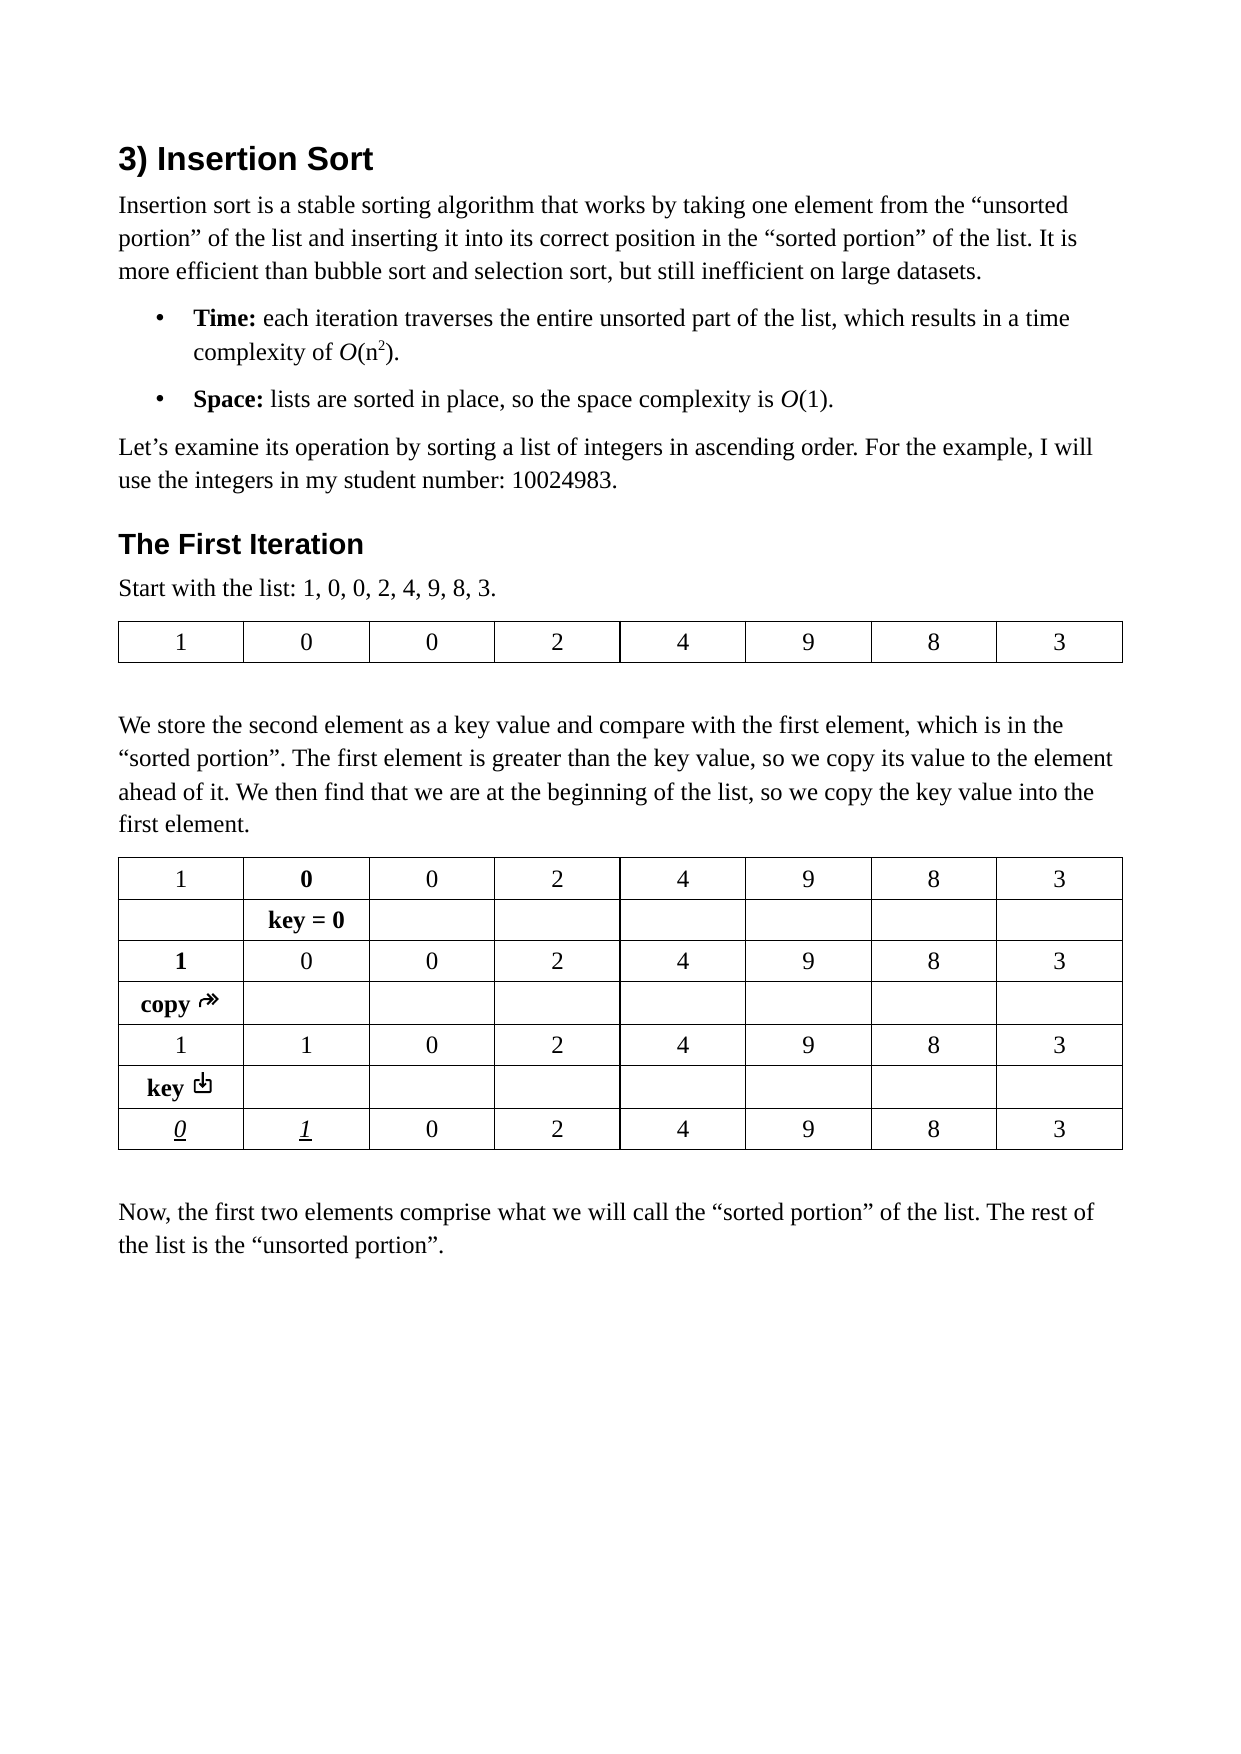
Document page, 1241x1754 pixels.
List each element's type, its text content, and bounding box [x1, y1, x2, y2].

table_cell copy [119, 982, 243, 1024]
table_cell 1 [119, 1025, 243, 1065]
table_header 4 [621, 622, 745, 662]
table_cell [997, 982, 1122, 1024]
table_cell 4 [621, 941, 745, 981]
text We store the second element as a key value and compare with the first element, which is in the “sorted portion”. The first element is greater than the key value, so we copy its value to the element ahead of it. We then find that we are at the beginning of the list, so we copy the key value into the first element. [118, 711, 1122, 838]
table_header 0 [370, 622, 494, 662]
table_header 0 [244, 622, 369, 662]
table_cell [495, 900, 619, 940]
table_cell [244, 1066, 369, 1108]
table_header 2 [495, 858, 619, 898]
table_header 3 [997, 622, 1122, 662]
table_cell 8 [872, 1109, 996, 1149]
list Space: lists are sorted in place, so the space complexity is O(1). [156, 384, 1122, 413]
table_cell 3 [997, 1109, 1122, 1149]
table_cell 0 [244, 941, 369, 981]
table_cell [872, 1066, 996, 1108]
table_cell 0 [370, 1025, 494, 1065]
table_cell 2 [495, 1025, 619, 1065]
text Insertion sort is a stable sorting algorithm that works by taking one element from the “unsorted portion” of the list and inserting it into its correct position in the “sorted portion” of the list. It is more efficient than bubble sort and selection sort, but still inefficient on large datasets. [118, 190, 1122, 285]
table_cell [495, 982, 619, 1024]
table_cell 4 [621, 1025, 745, 1065]
text Let’s examine its operation by sorting a list of integers in ascending order. For the example, I will use the integers in my student number: 10024983. [118, 432, 1122, 493]
table_cell 0 [119, 1109, 243, 1149]
table_cell 9 [746, 1109, 871, 1149]
table_cell [997, 900, 1122, 940]
table_cell 8 [872, 1025, 996, 1065]
subtitle The First Iteration [118, 527, 1122, 561]
text Start with the list: 1, 0, 0, 2, 4, 9, 8, 3. [118, 573, 1122, 602]
table_cell 2 [495, 941, 619, 981]
table_header 8 [872, 622, 996, 662]
subtitle 3) Insertion Sort [118, 139, 1122, 177]
table_cell [746, 1066, 871, 1108]
table_header 2 [495, 622, 619, 662]
table_cell 3 [997, 941, 1122, 981]
list Time: each iteration traverses the entire unsorted part of the list, which results in a time complexity of O(n2). [156, 303, 1122, 365]
table_header 9 [746, 858, 871, 898]
table_cell 0 [370, 1109, 494, 1149]
table_header 4 [621, 858, 745, 898]
table_cell key = 0 [244, 900, 369, 940]
table_cell key [119, 1066, 243, 1108]
table_cell [746, 982, 871, 1024]
table_cell [746, 900, 871, 940]
table_cell 1 [244, 1025, 369, 1065]
table_cell [621, 1066, 745, 1108]
table_header 1 [119, 622, 243, 662]
table_cell [872, 982, 996, 1024]
table_cell 9 [746, 1025, 871, 1065]
table_cell 9 [746, 941, 871, 981]
table_cell [370, 1066, 494, 1108]
text Now, the first two elements comprise what we will call the “sorted portion” of the list. The rest of the list is the “unsorted portion”. [118, 1197, 1122, 1259]
table_cell 1 [244, 1109, 369, 1149]
table_header 9 [746, 622, 871, 662]
table_header 0 [370, 858, 494, 898]
table_cell 2 [495, 1109, 619, 1149]
table_header 1 [119, 858, 243, 898]
table_cell [872, 900, 996, 940]
table_cell [997, 1066, 1122, 1108]
table_header 3 [997, 858, 1122, 898]
table_cell 4 [621, 1109, 745, 1149]
table_cell 0 [370, 941, 494, 981]
table_cell [621, 982, 745, 1024]
table_cell 1 [119, 941, 243, 981]
table_cell [370, 982, 494, 1024]
table_cell 8 [872, 941, 996, 981]
table_cell [119, 900, 243, 940]
table_header 8 [872, 858, 996, 898]
table_cell [370, 900, 494, 940]
table_cell [621, 900, 745, 940]
table_header 0 [244, 858, 369, 898]
table_cell [244, 982, 369, 1024]
table_cell [495, 1066, 619, 1108]
table_cell 3 [997, 1025, 1122, 1065]
